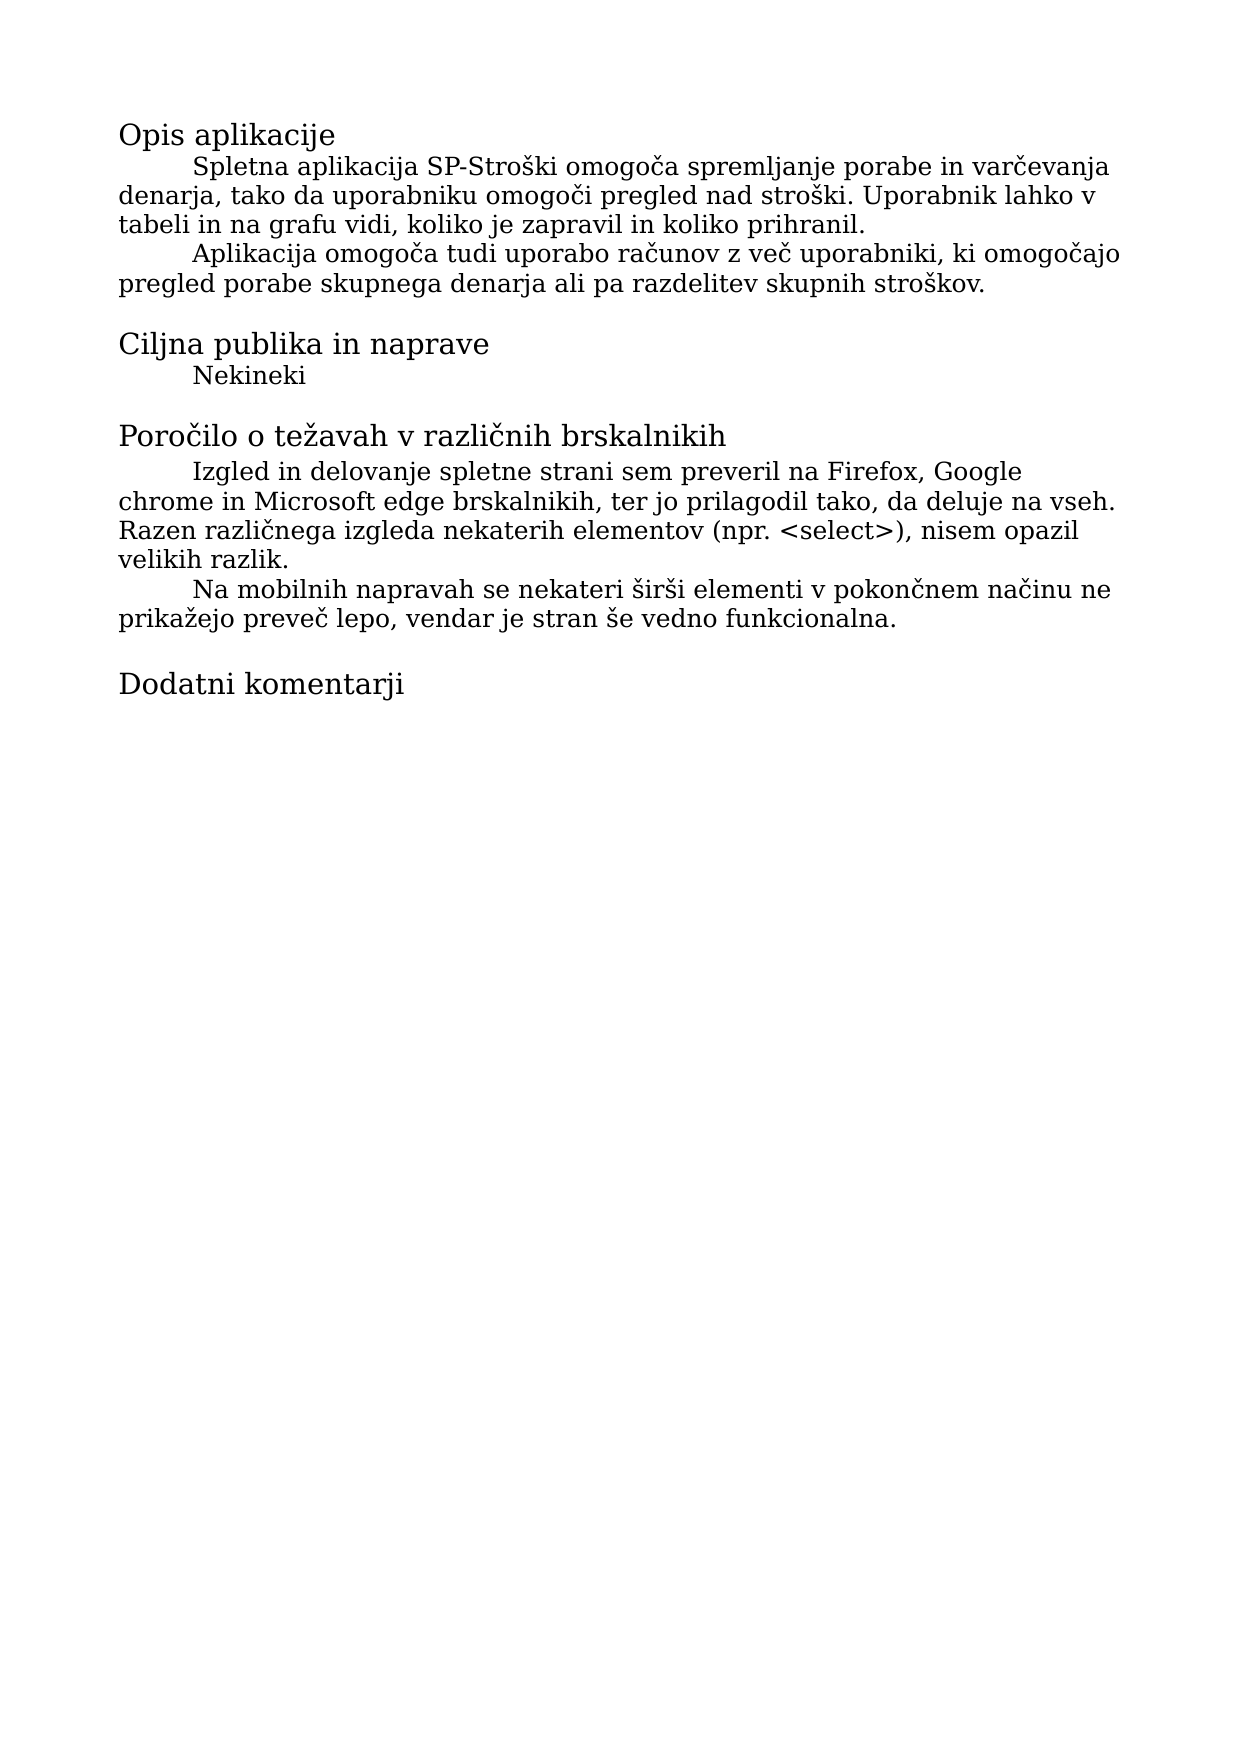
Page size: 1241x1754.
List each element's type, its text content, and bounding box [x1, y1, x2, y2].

text Izgled in delovanje spletne strani sem preveril na Firefox, Google chrome in Microsoft edge brskalnikih, ter jo prilagodil tako, da deluje na vseh. Razen različnega izgleda nekaterih elementov (npr. <select>), nisem opazil velikih razlik. [118, 453, 1122, 575]
text Dodatni komentarji [118, 667, 1122, 701]
text Ciljna publika in naprave [118, 327, 1122, 361]
text Aplikacija omogoča tudi uporabo računov z več uporabniki, ki omogočajo pregled porabe skupnega denarja ali pa razdelitev skupnih stroškov. [118, 239, 1122, 298]
text Poročilo o težavah v različnih brskalnikih [118, 419, 1122, 453]
text Nekineki [118, 361, 1122, 390]
text Na mobilnih napravah se nekateri širši elementi v pokončnem načinu ne prikažejo preveč lepo, vendar je stran še vedno funkcionalna. [118, 575, 1122, 633]
text Opis aplikacije [118, 118, 1122, 152]
text Spletna aplikacija SP-Stroški omogoča spremljanje porabe in varčevanja denarja, tako da uporabniku omogoči pregled nad stroški. Uporabnik lahko v tabeli in na grafu vidi, koliko je zapravil in koliko prihranil. [118, 152, 1122, 239]
